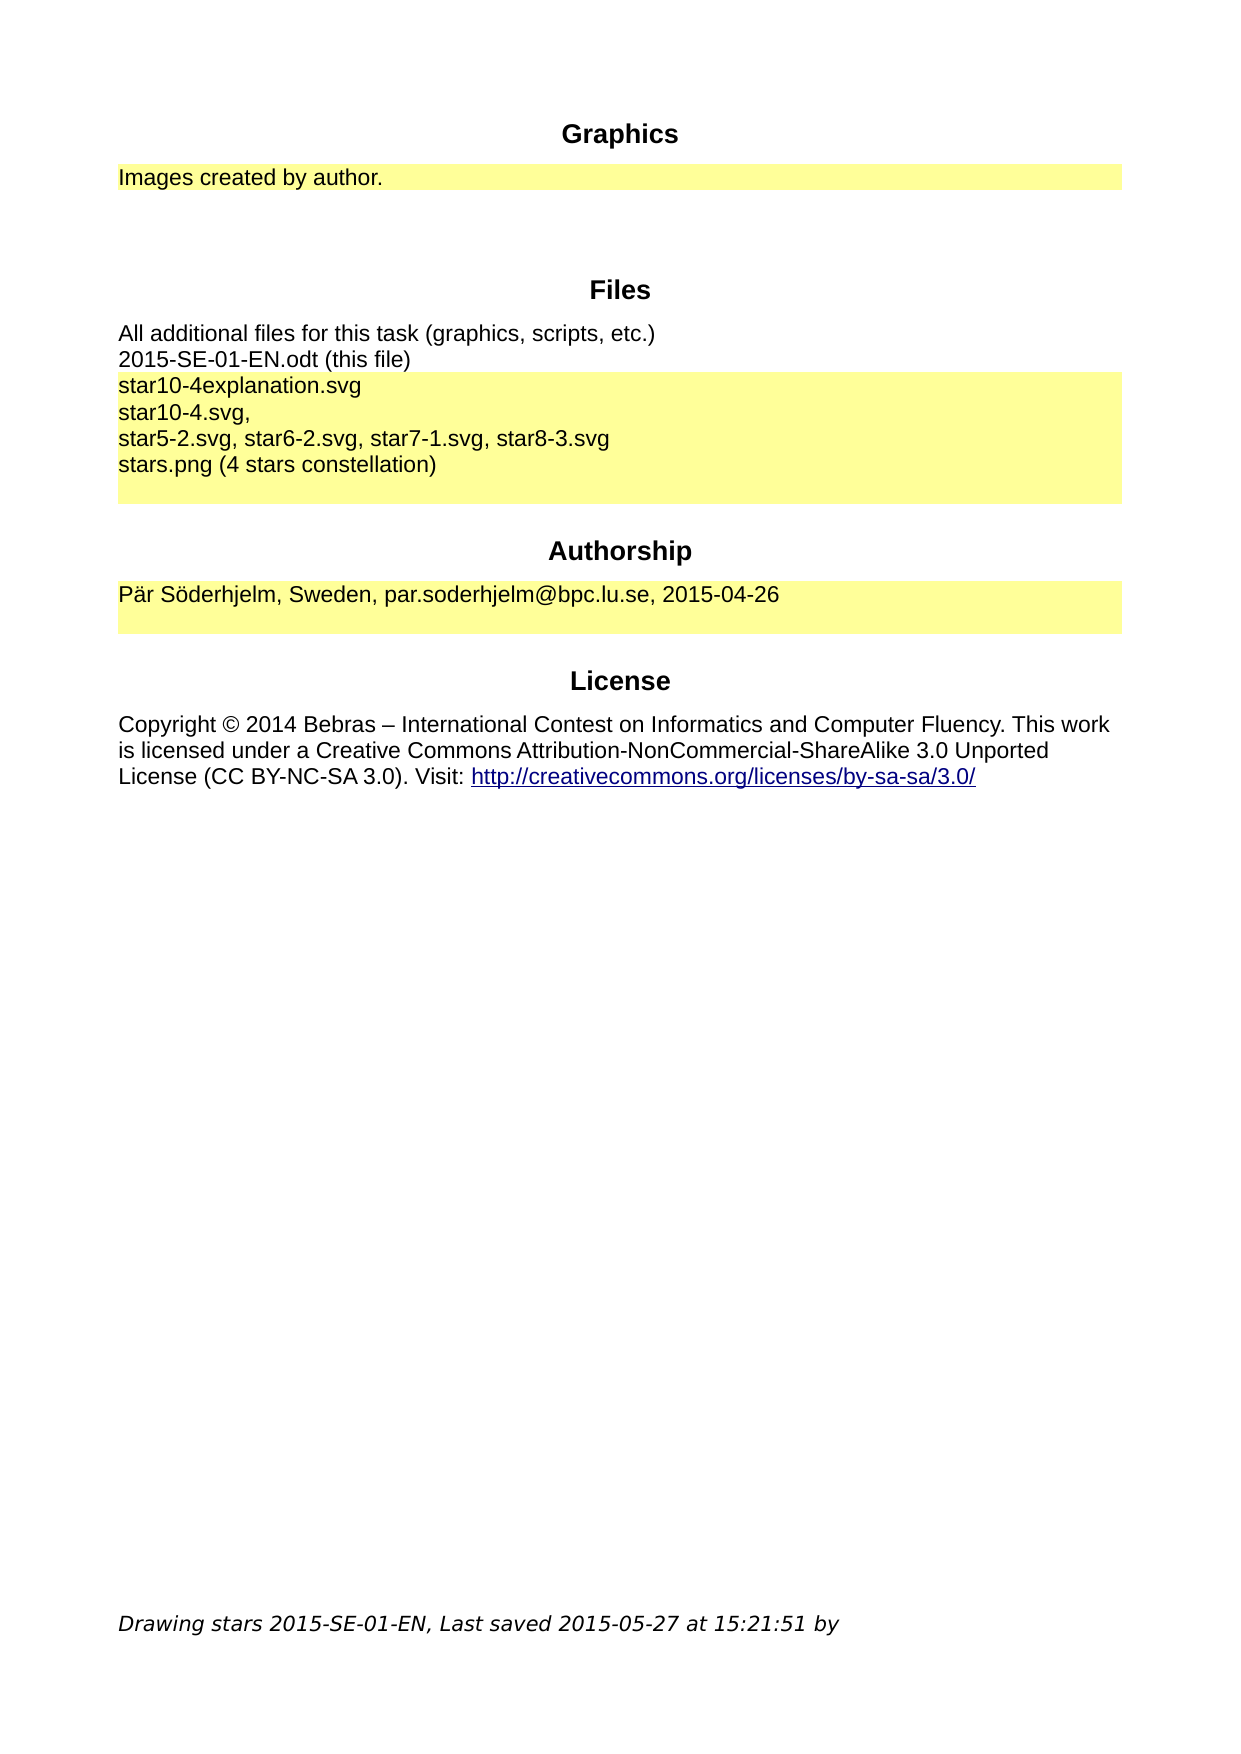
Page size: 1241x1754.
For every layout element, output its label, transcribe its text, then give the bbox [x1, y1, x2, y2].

text star10-4.svg, [118, 399, 1122, 425]
subtitle Files [118, 274, 1122, 305]
text star5-2.svg, star6-2.svg, star7-1.svg, star8-3.svg [118, 425, 1122, 451]
text 2015-SE-01-EN.odt (this file) [118, 346, 1122, 372]
text All additional files for this task (graphics, scripts, etc.) [118, 320, 1122, 346]
text Images created by author. [118, 164, 1122, 190]
subtitle License [118, 665, 1122, 696]
text stars.png (4 stars constellation) [118, 451, 1122, 478]
subtitle Graphics [118, 118, 1122, 149]
subtitle Authorship [118, 535, 1122, 567]
text star10-4explanation.svg [118, 372, 1122, 399]
text Pär Söderhjelm, Sweden, par.soderhjelm@bpc.lu.se, 2015-04-26 [118, 581, 1122, 607]
text Copyright © 2014 Bebras – International Contest on Informatics and Computer Fluency. This work is licensed under a Creative Commons Attribution-NonCommercial-ShareAlike 3.0 Unported License (CC BY-NC-SA 3.0). Visit: http://creativecommons.org/licenses/by-sa-sa/3.0/ [118, 711, 1122, 790]
